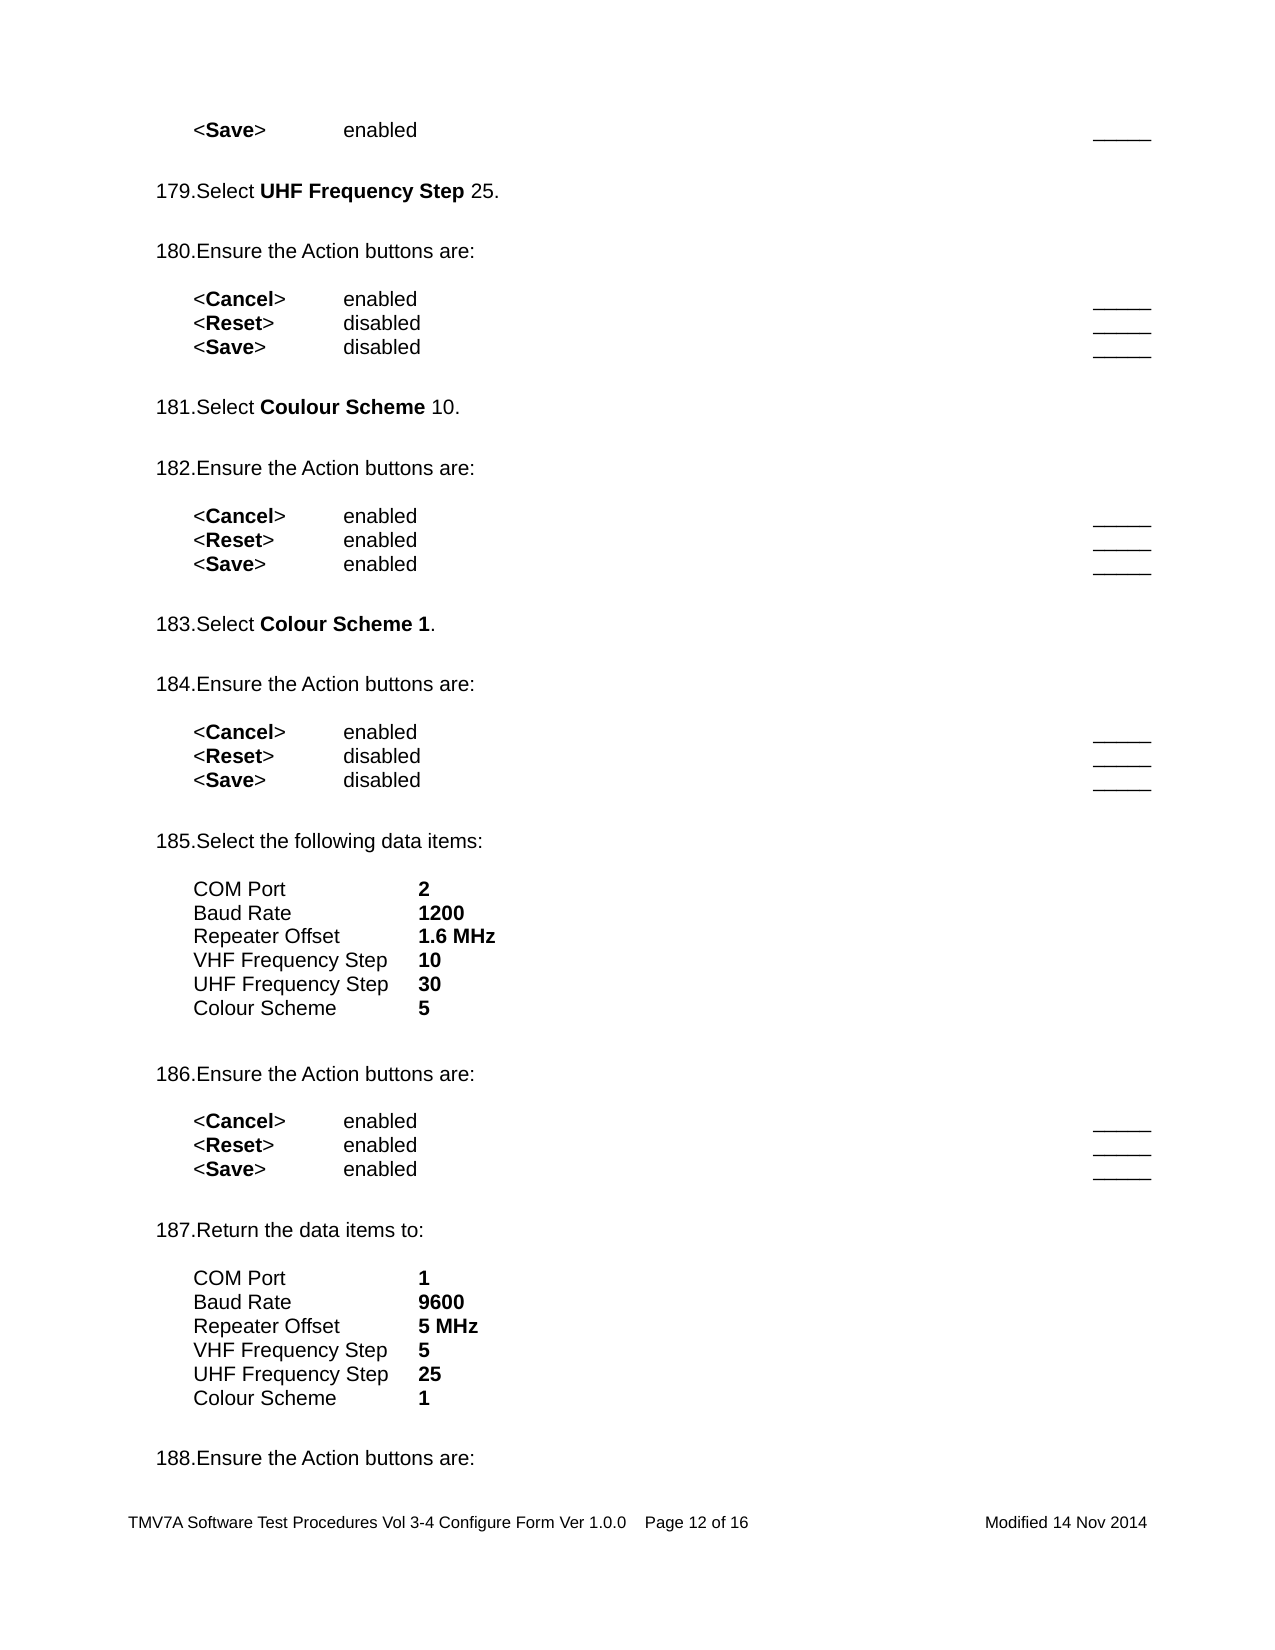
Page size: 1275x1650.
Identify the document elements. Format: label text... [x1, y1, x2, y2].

list Ensure the Action buttons are: <Cancel> enabled _____ <Reset> enabled _____ <Save> enabled _____ [156, 1061, 1157, 1205]
list Return the data items to: COM Port 1 Baud Rate 9600 Repeater Offset 5 MHz VHF Frequency Step 5 UHF Frequency Step 25 Colour Scheme 1 [156, 1218, 1157, 1433]
list <Save> enabled _____ [156, 118, 1157, 166]
list Select UHF Frequency Step 25. [156, 178, 1157, 226]
list Select Coulour Scheme 10. [156, 395, 1157, 443]
list Ensure the Action buttons are: <Cancel> enabled _____ <Reset> enabled _____ <Save> enabled _____ [156, 456, 1157, 599]
list Ensure the Action buttons are: <Cancel> enabled _____ <Reset> disabled _____ <Save> disabled _____ [156, 672, 1157, 816]
list Ensure the Action buttons are: [156, 1446, 1157, 1470]
list Select the following data items: COM Port 2 Baud Rate 1200 Repeater Offset 1.6 MHz VHF Frequency Step 10 UHF Frequency Step 30 Colour Scheme 5 [156, 828, 1157, 1049]
list Ensure the Action buttons are: <Cancel> enabled _____ <Reset> disabled _____ <Save> disabled _____ [156, 239, 1157, 383]
list Select Colour Scheme 1. [156, 612, 1157, 660]
